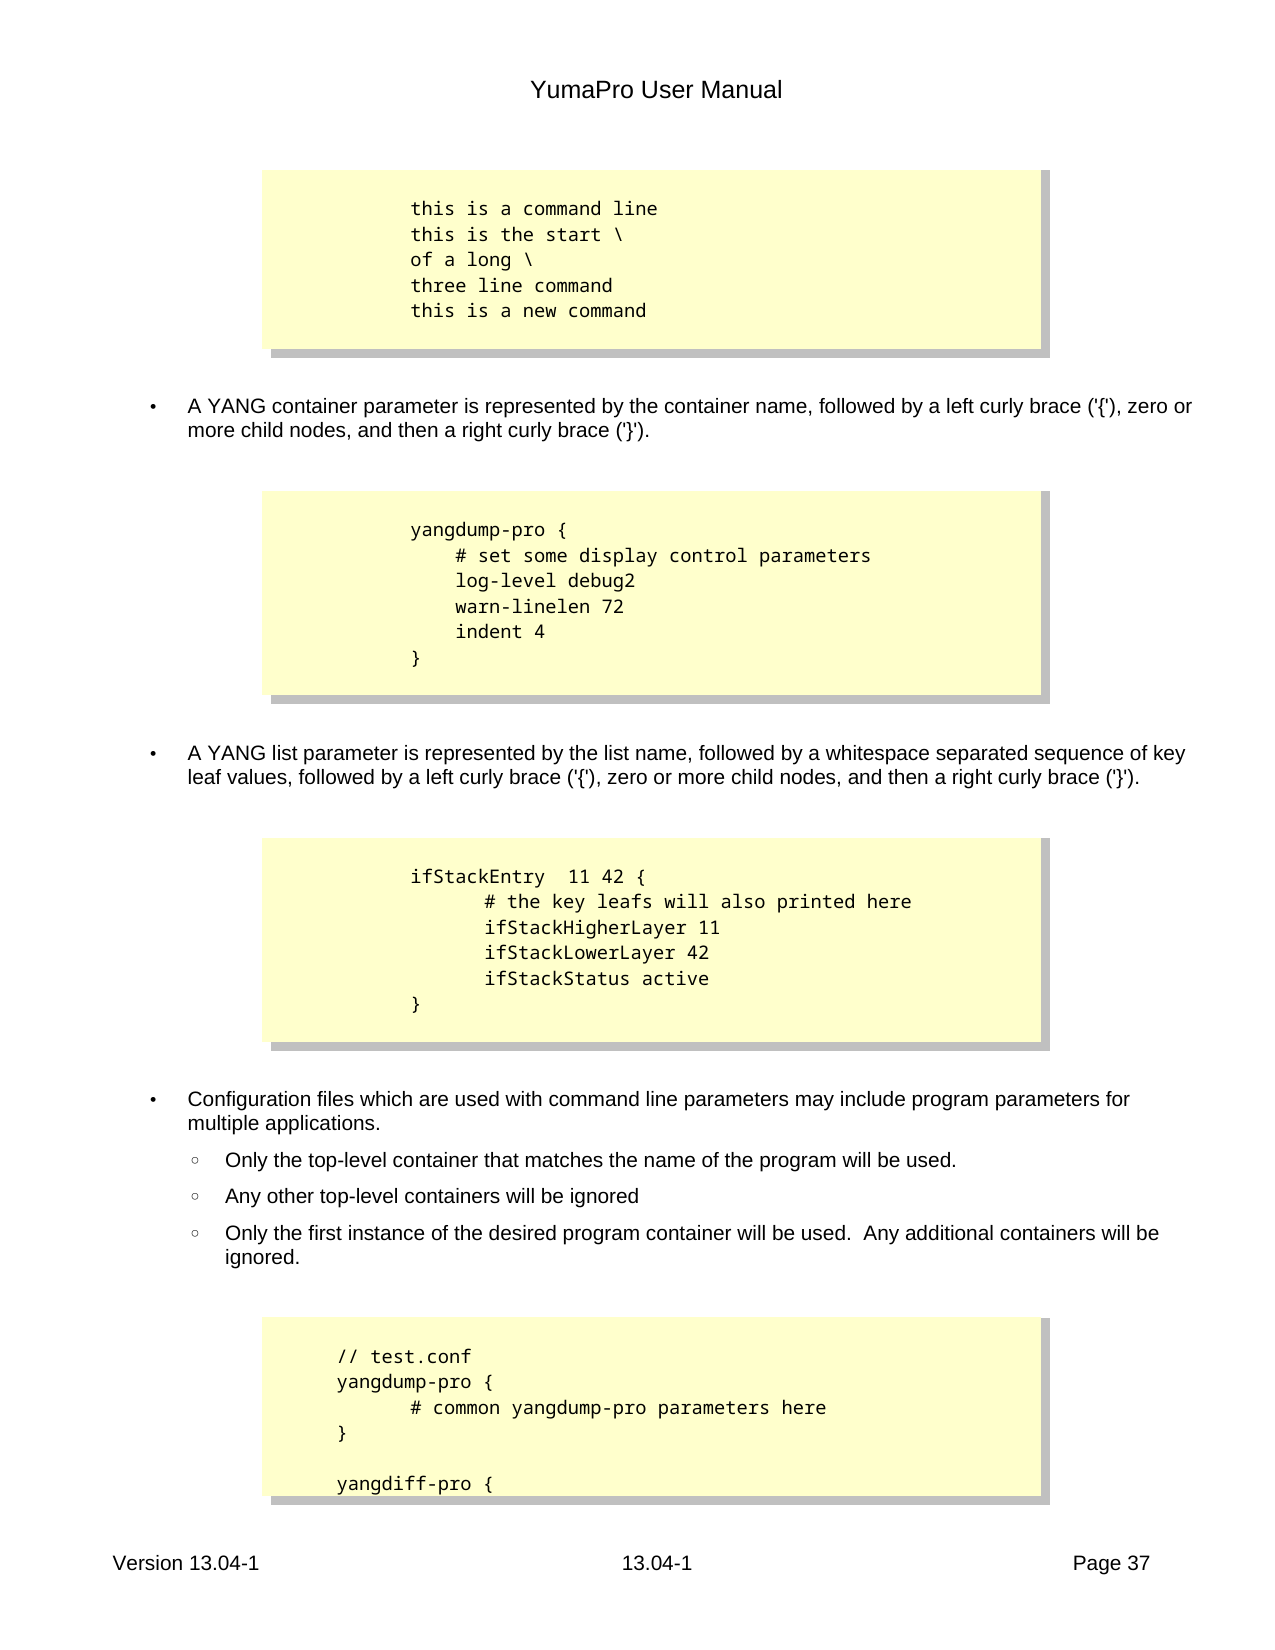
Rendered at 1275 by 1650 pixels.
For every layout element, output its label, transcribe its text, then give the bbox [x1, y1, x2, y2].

list Any other top-level containers will be ignored [187, 1184, 1200, 1208]
text this is a command line [262, 196, 1041, 221]
text warn-linelen 72 [262, 593, 1041, 619]
text yangdump-pro { [262, 1368, 1041, 1394]
text } [262, 991, 1041, 1016]
text ifStackEntry 11 42 { [262, 863, 1041, 889]
text this is the start \ [262, 221, 1041, 247]
text # common yangdump-pro parameters here [262, 1394, 1041, 1419]
text ifStackLowerLayer 42 [262, 940, 1041, 965]
text # the key leafs will also printed here [262, 889, 1041, 914]
text log-level debug2 [262, 568, 1041, 593]
text indent 4 [262, 619, 1041, 644]
text of a long \ [262, 247, 1041, 272]
text yangdump-pro { [262, 517, 1041, 542]
text ifStackHigherLayer 11 [262, 914, 1041, 940]
text } [262, 1419, 1041, 1445]
text three line command [262, 272, 1041, 298]
text ifStackStatus active [262, 965, 1041, 991]
list A YANG container parameter is represented by the container name, followed by a left curly brace ('{'), zero or more child nodes, and then a right curly brace ('}'). [150, 394, 1200, 442]
text yangdiff-pro { [262, 1471, 1041, 1496]
list Only the top-level container that matches the name of the program will be used. [187, 1148, 1200, 1172]
list Only the first instance of the desired program container will be used. Any additional containers will be ignored. [187, 1221, 1200, 1268]
text # set some display control parameters [262, 542, 1041, 568]
text } [262, 644, 1041, 670]
list A YANG list parameter is represented by the list name, followed by a whitespace separated sequence of key leaf values, followed by a left curly brace ('{'), zero or more child nodes, and then a right curly brace ('}'). [150, 741, 1200, 789]
list Configuration files which are used with command line parameters may include program parameters for multiple applications. [150, 1087, 1200, 1135]
text // test.conf [262, 1343, 1041, 1368]
text this is a new command [262, 298, 1041, 323]
